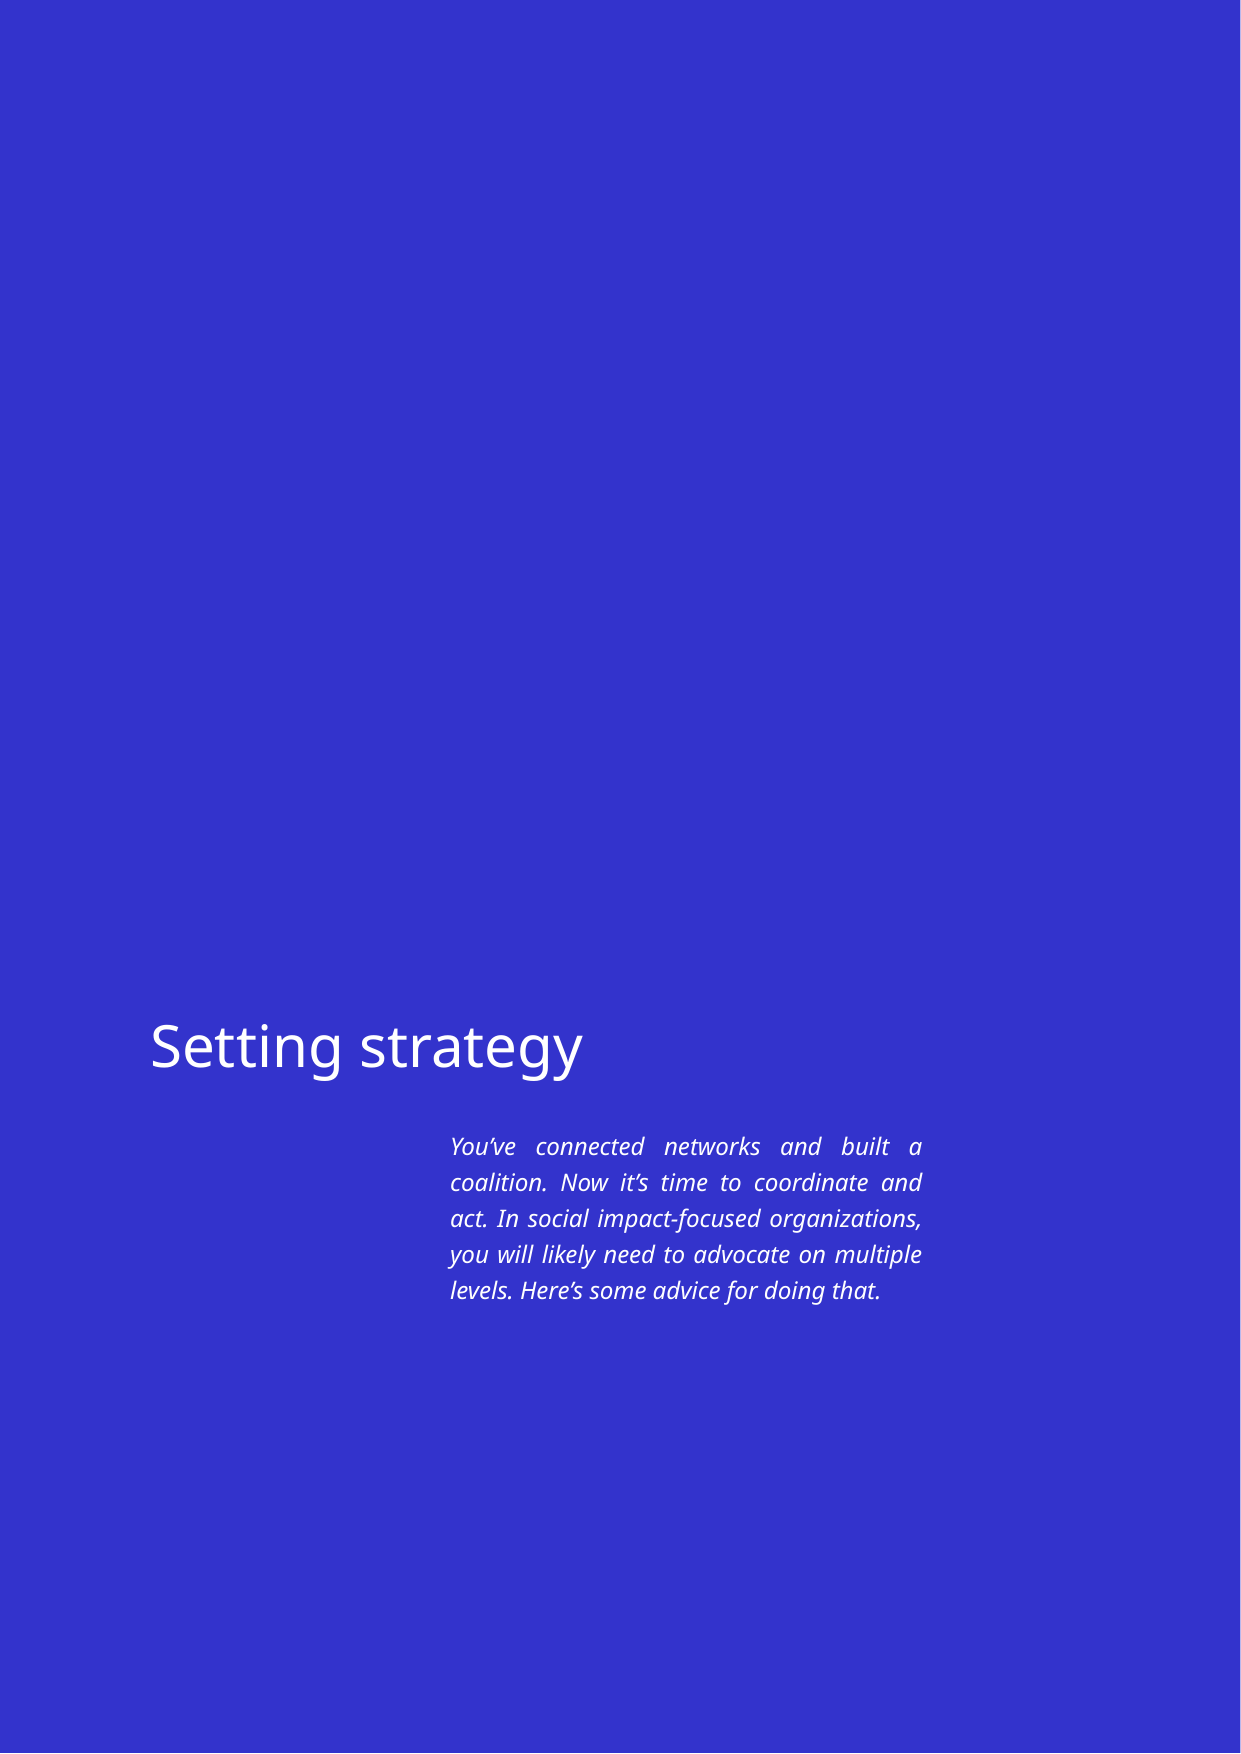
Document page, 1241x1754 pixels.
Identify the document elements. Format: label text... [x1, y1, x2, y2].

text You’ve connected networks and built a coalition. Now it’s time to coordinate and act. In social impact-focused organizations, you will likely need to advocate on multiple levels. Here’s some advice for doing that. [450, 1129, 926, 1306]
subtitle Setting strategy [150, 1005, 941, 1084]
